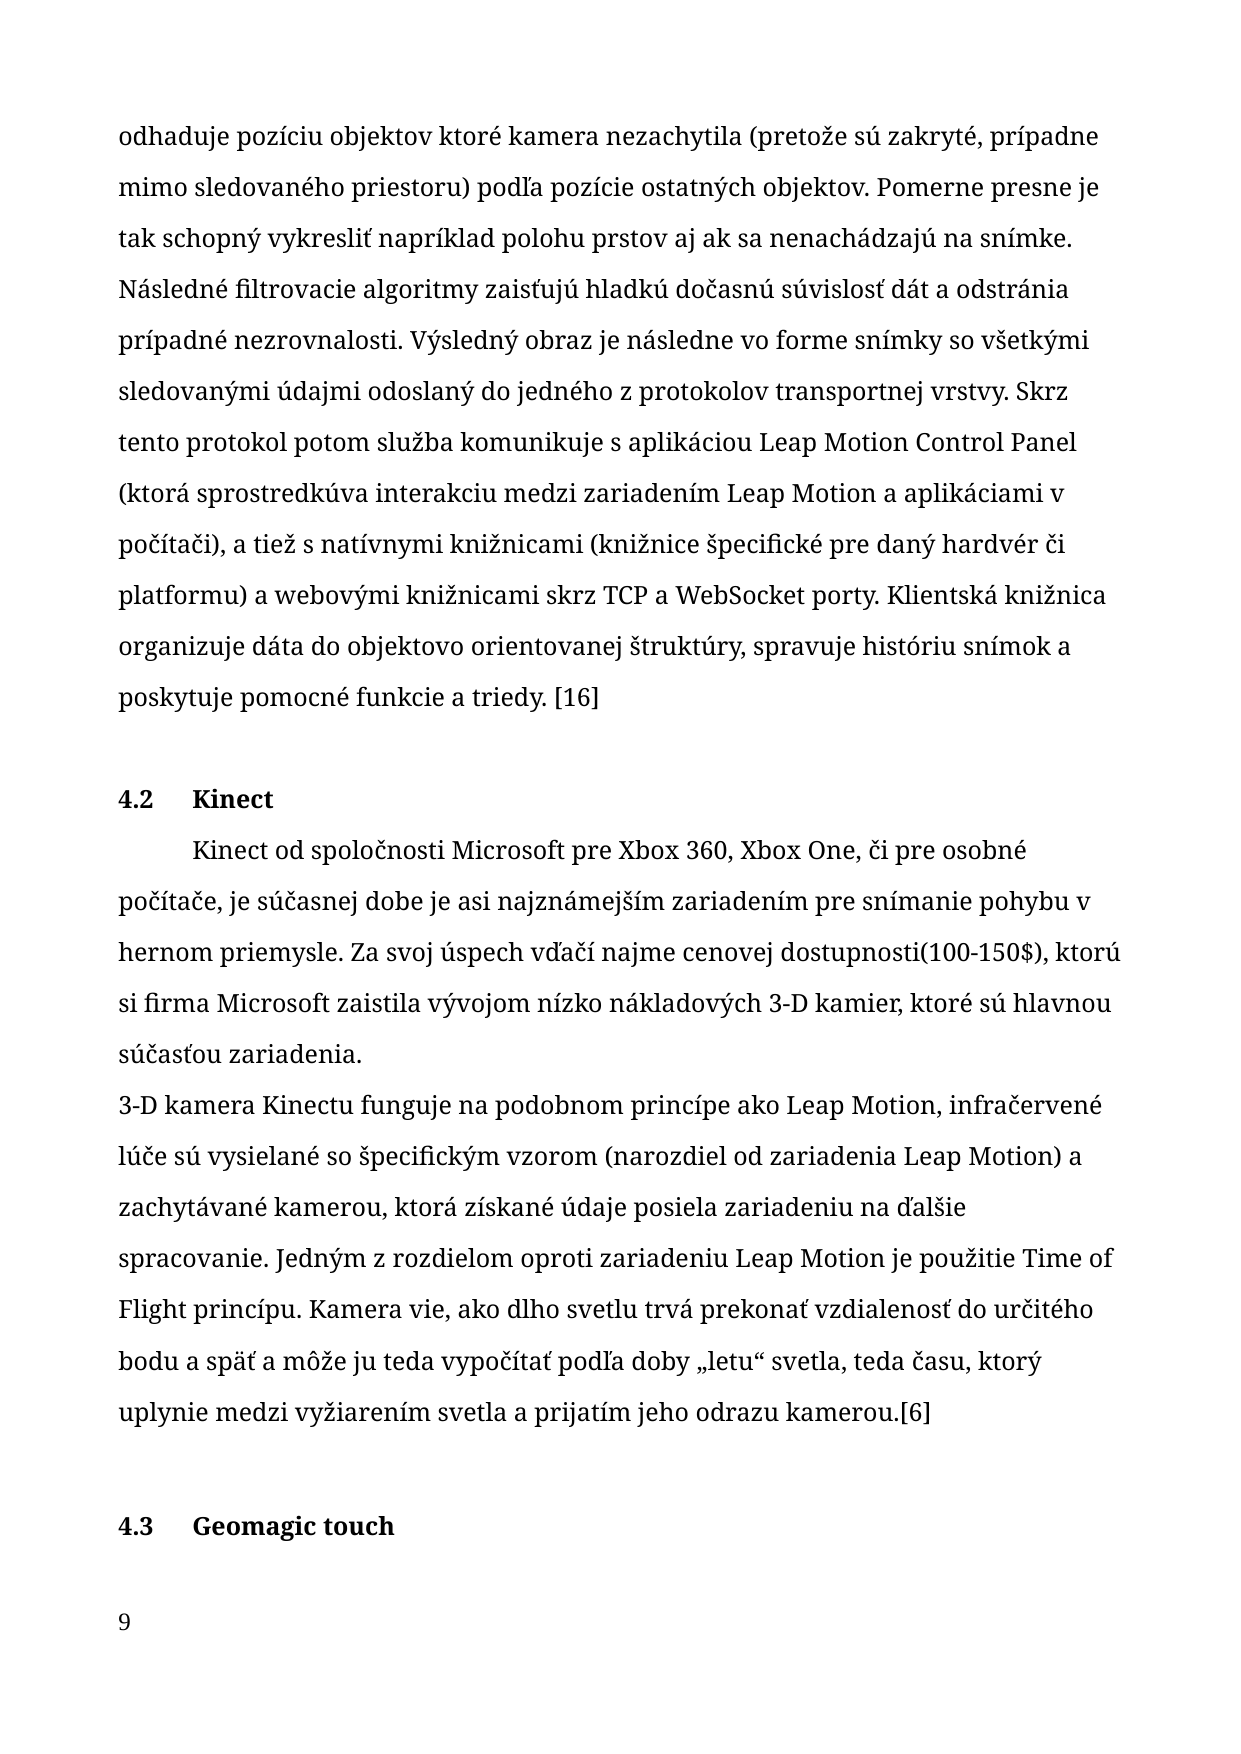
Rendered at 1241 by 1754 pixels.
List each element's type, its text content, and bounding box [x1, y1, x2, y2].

list 4.2 Kinect [118, 782, 1122, 816]
list Kinect od spoločnosti Microsoft pre Xbox 360, Xbox One, či pre osobné počítače, je súčasnej dobe je asi najznámejším zariadením pre snímanie pohybu v hernom priemysle. Za svoj úspech vďačí najme cenovej dostupnosti(100-150$), ktorú si firma Microsoft zaistila vývojom nízko nákladových 3-D kamier, ktoré sú hlavnou súčasťou zariadenia. 3-D kamera Kinectu funguje na podobnom princípe ako Leap Motion, infračervené lúče sú vysielané so špecifickým vzorom (narozdiel od zariadenia Leap Motion) a zachytávané kamerou, ktorá získané údaje posiela zariadeniu na ďalšie spracovanie. Jedným z rozdielom oproti zariadeniu Leap Motion je použitie Time of Flight princípu. Kamera vie, ako dlho svetlu trvá prekonať vzdialenosť do určitého bodu a späť a môže ju teda vypočítať podľa doby „letu“ svetla, teda času, ktorý uplynie medzi vyžiarením svetla a prijatím jeho odrazu kamerou.[6] [118, 833, 1122, 1428]
list 4.3 Geomagic touch [118, 1458, 1122, 1543]
list odhaduje pozíciu objektov ktoré kamera nezachytila (pretože sú zakryté, prípadne mimo sledovaného priestoru) podľa pozície ostatných objektov. Pomerne presne je tak schopný vykresliť napríklad polohu prstov aj ak sa nenachádzajú na snímke. Následné filtrovacie algoritmy zaisťujú hladkú dočasnú súvislosť dát a odstránia prípadné nezrovnalosti. Výsledný obraz je následne vo forme snímky so všetkými sledovanými údajmi odoslaný do jedného z protokolov transportnej vrstvy. Skrz tento protokol potom služba komunikuje s aplikáciou Leap Motion Control Panel (ktorá sprostredkúva interakciu medzi zariadením Leap Motion a aplikáciami v počítači), a tiež s natívnymi knižnicami (knižnice špecifické pre daný hardvér či platformu) a webovými knižnicami skrz TCP a WebSocket porty. Klientská knižnica organizuje dáta do objektovo orientovanej štruktúry, spravuje históriu snímok a poskytuje pomocné funkcie a triedy. [16] [118, 118, 1122, 714]
